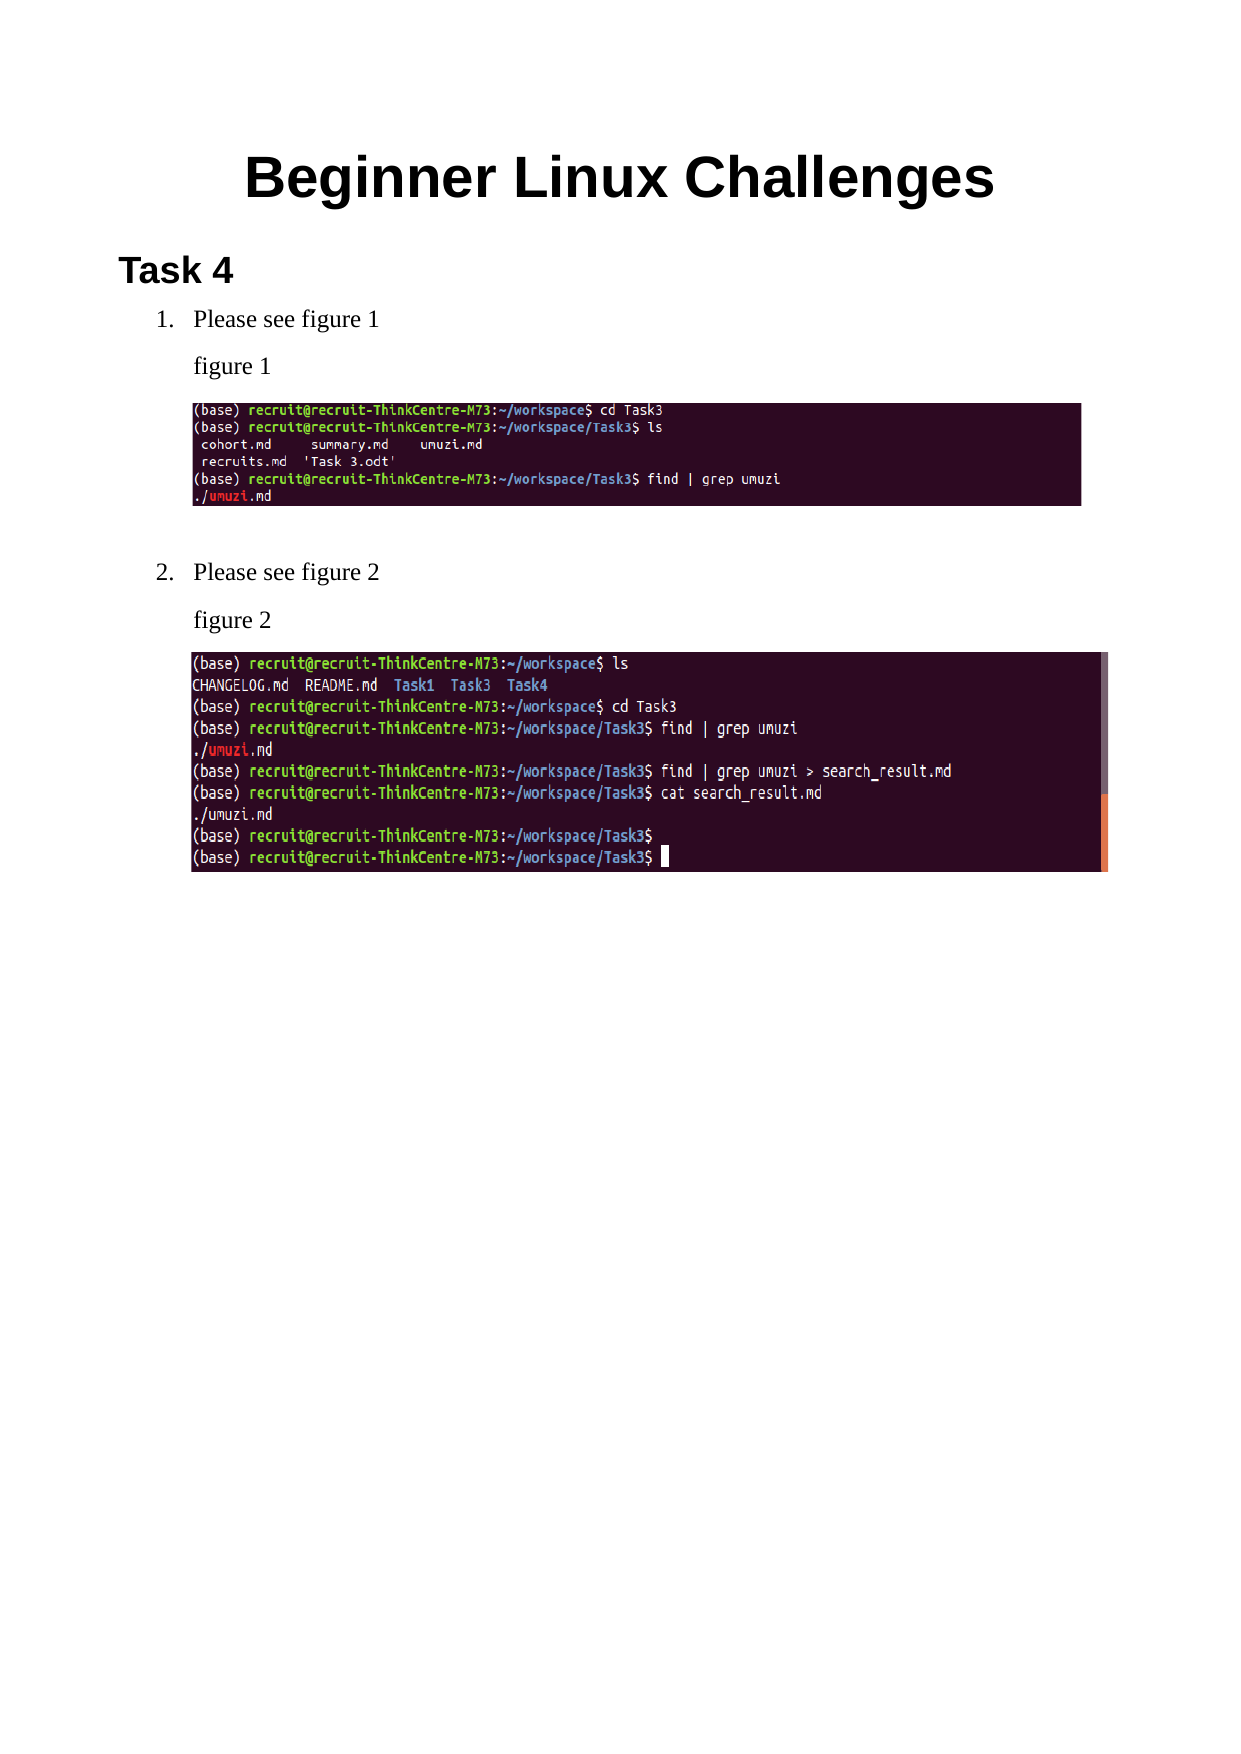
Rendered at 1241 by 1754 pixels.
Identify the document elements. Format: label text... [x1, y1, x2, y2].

list figure 1 [156, 351, 1122, 380]
list figure 2 [156, 605, 1122, 634]
subtitle Task 4 [118, 248, 1122, 291]
picture [192, 403, 1082, 506]
title Beginner Linux Challenges [118, 143, 1122, 210]
picture [191, 652, 1109, 872]
list Please see figure 1 [156, 304, 1122, 333]
list Please see figure 2 [156, 557, 1122, 586]
